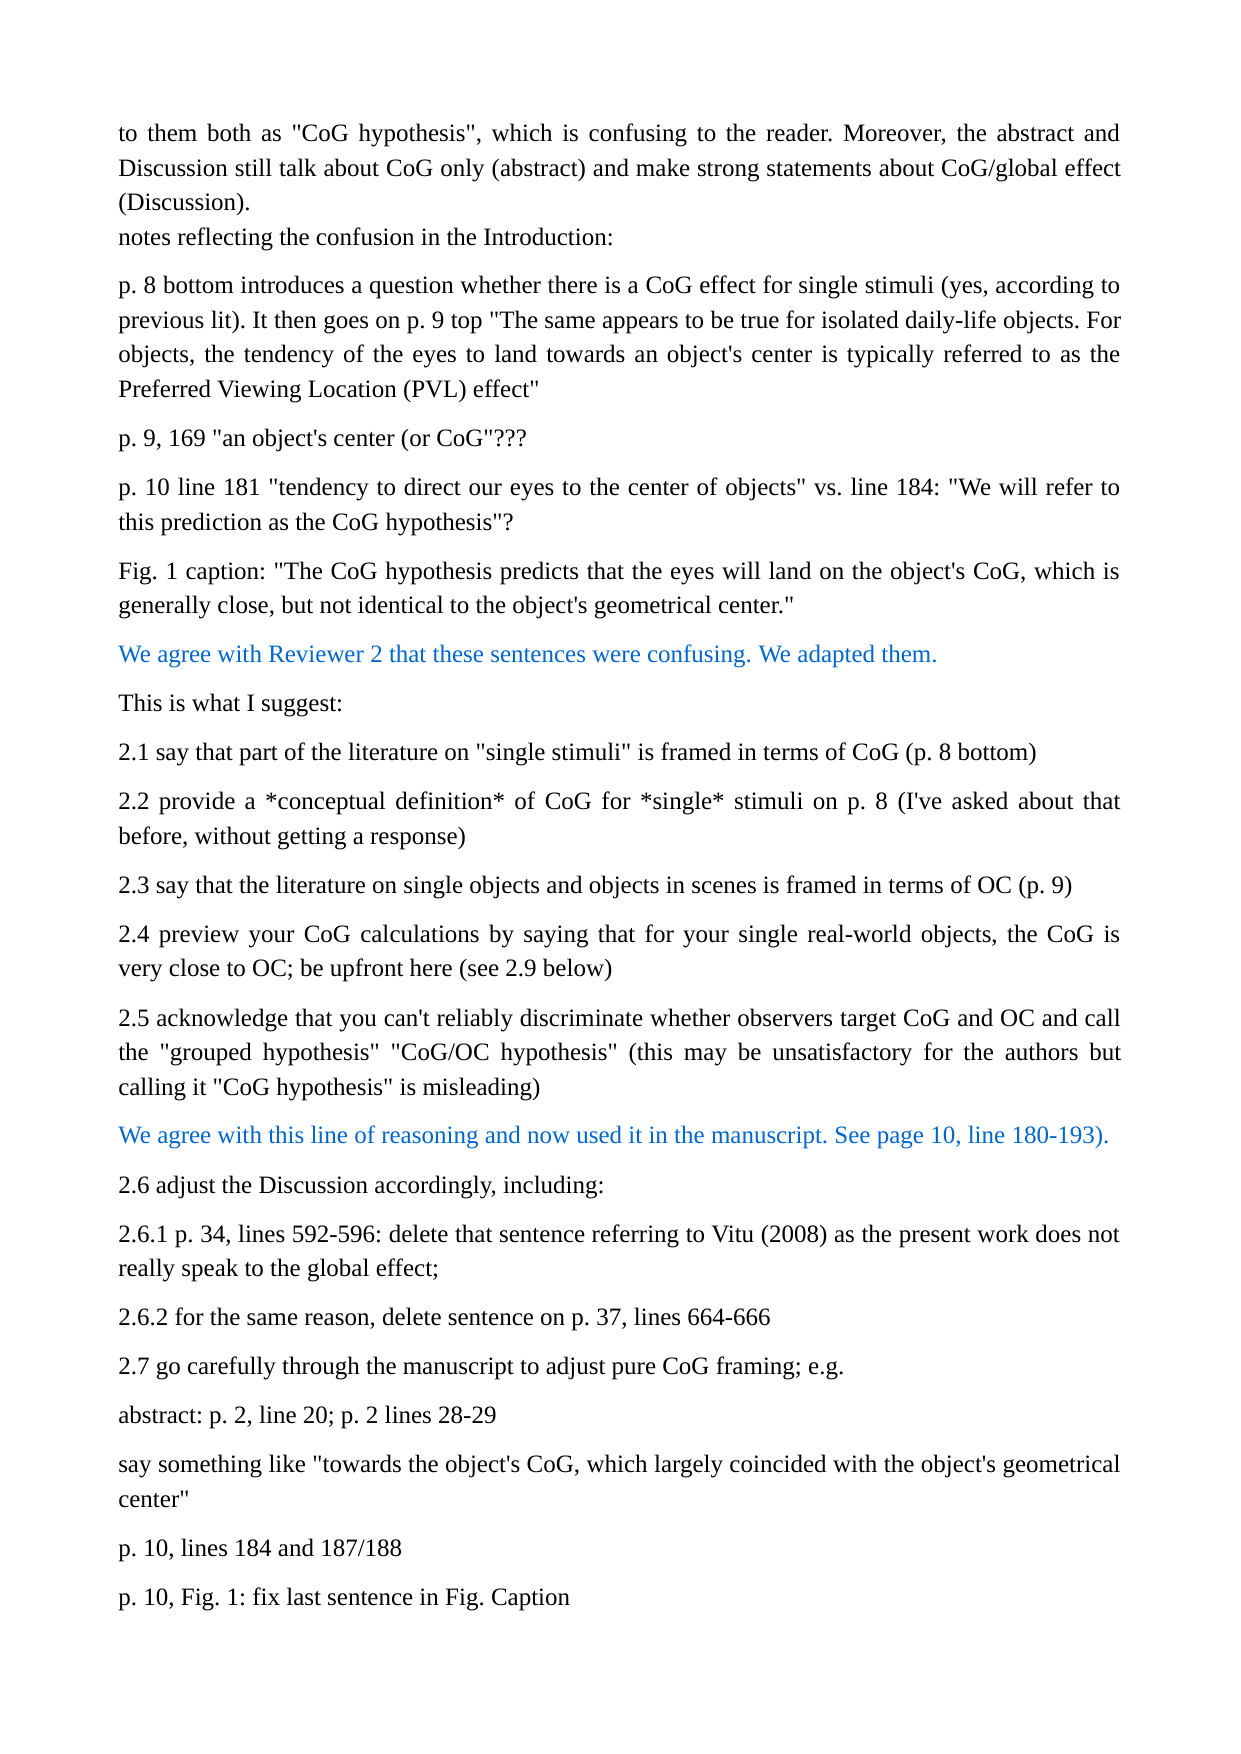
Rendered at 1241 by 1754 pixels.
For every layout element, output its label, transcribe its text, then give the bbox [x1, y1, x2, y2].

text 2.6.2 for the same reason, delete sentence on p. 37, lines 664-666 [118, 1302, 1122, 1331]
text p. 10, lines 184 and 187/188 [118, 1533, 1122, 1562]
text p. 10, Fig. 1: fix last sentence in Fig. Caption [118, 1582, 1122, 1611]
text 2.1 say that part of the literature on "single stimuli" is framed in terms of CoG (p. 8 bottom) [118, 737, 1122, 766]
text 2.4 preview your CoG calculations by saying that for your single real-world objects, the CoG is very close to OC; be upfront here (see 2.9 below) [118, 919, 1122, 982]
text p. 9, 169 "an object's center (or CoG"??? [118, 423, 1122, 452]
text say something like "towards the object's CoG, which largely coincided with the object's geometrical center" [118, 1449, 1122, 1513]
text 2.6.1 p. 34, lines 592-596: delete that sentence referring to Vitu (2008) as the present work does not really speak to the global effect; [118, 1219, 1122, 1282]
text p. 8 bottom introduces a question whether there is a CoG effect for single stimuli (yes, according to previous lit). It then goes on p. 9 top "The same appears to be true for isolated daily-life objects. For objects, the tendency of the eyes to land towards an object's center is typically referred to as the Preferred Viewing Location (PVL) effect" [118, 271, 1122, 403]
text abstract: p. 2, line 20; p. 2 lines 28-29 [118, 1400, 1122, 1429]
text to them both as "CoG hypothesis", which is confusing to the reader. Moreover, the abstract and Discussion still talk about CoG only (abstract) and make strong statements about CoG/global effect (Discussion). notes reflecting the confusion in the Introduction: [118, 118, 1122, 250]
text This is what I suggest: [118, 688, 1122, 717]
text 2.6 adjust the Discussion accordingly, including: [118, 1170, 1122, 1198]
text 2.7 go carefully through the manuscript to adjust pure CoG framing; e.g. [118, 1351, 1122, 1380]
text 2.5 acknowledge that you can't reliably discriminate whether observers target CoG and OC and call the "grouped hypothesis" "CoG/OC hypothesis" (this may be unsatisfactory for the authors but calling it "CoG hypothesis" is misleading) [118, 1003, 1122, 1100]
text We agree with this line of reasoning and now used it in the manuscript. See page 10, line 180-193). [118, 1121, 1122, 1149]
text p. 10 line 181 "tendency to direct our eyes to the center of objects" vs. line 184: "We will refer to this prediction as the CoG hypothesis"? [118, 472, 1122, 535]
text 2.3 say that the literature on single objects and objects in scenes is framed in terms of OC (p. 9) [118, 870, 1122, 899]
text Fig. 1 caption: "The CoG hypothesis predicts that the eyes will land on the object's CoG, which is generally close, but not identical to the object's geometrical center." [118, 556, 1122, 619]
text We agree with Reviewer 2 that these sentences were confusing. We adapted them. [118, 639, 1122, 668]
text 2.2 provide a *conceptual definition* of CoG for *single* stimuli on p. 8 (I've asked about that before, without getting a response) [118, 786, 1122, 850]
